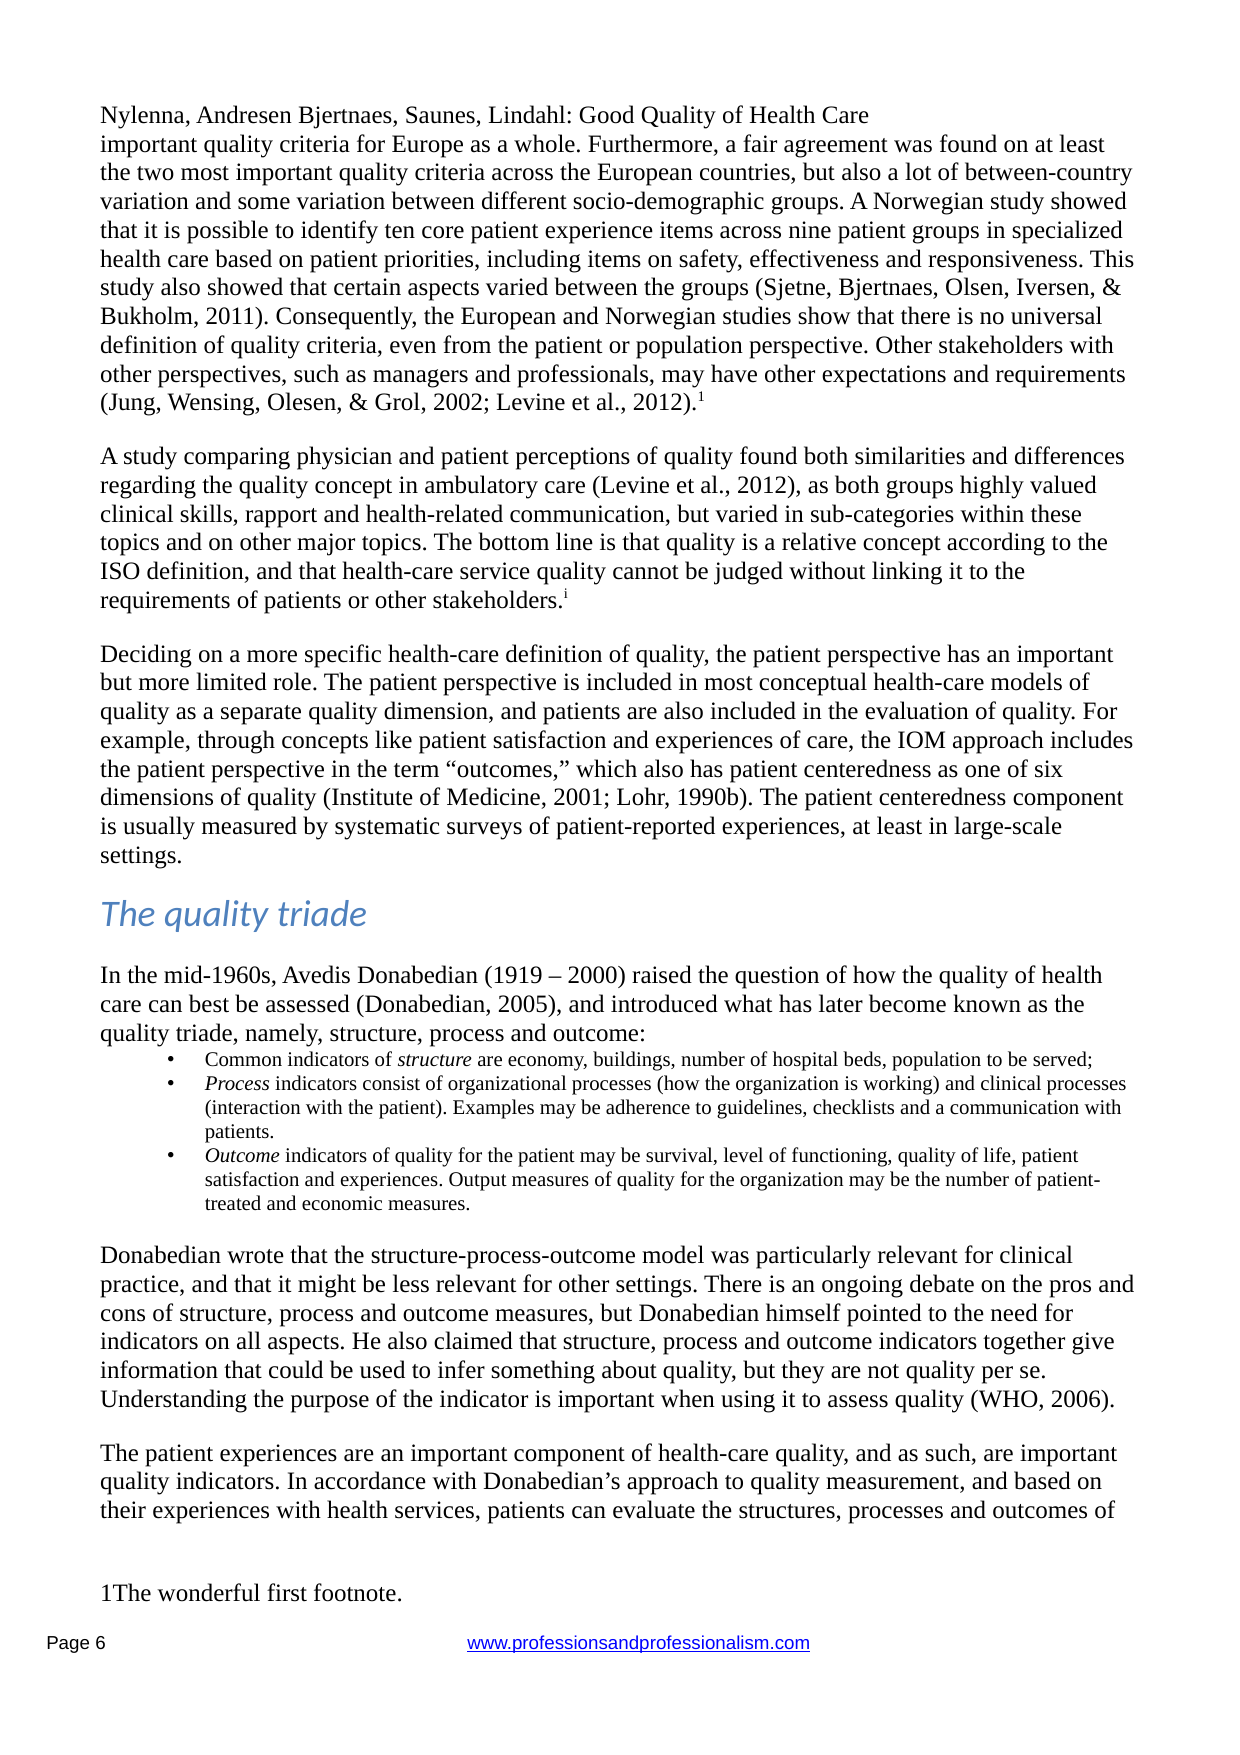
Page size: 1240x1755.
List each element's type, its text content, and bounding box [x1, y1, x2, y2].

text In the mid-1960s, Avedis Donabedian (1919 – 2000) raised the question of how the quality of health care can best be assessed (Donabedian, 2005), and introduced what has later become known as the quality triade, namely, structure, process and outcome: [100, 960, 1139, 1047]
subtitle The quality triade [100, 889, 1139, 935]
list Outcome indicators of quality for the patient may be survival, level of functioning, quality of life, patient satisfaction and experiences. Output measures of quality for the organization may be the number of patient-treated and economic measures. [167, 1143, 1139, 1215]
list Process indicators consist of organizational processes (how the organization is working) and clinical processes (interaction with the patient). Examples may be adherence to guidelines, checklists and a communication with patients. [167, 1071, 1139, 1143]
text A study comparing physician and patient perceptions of quality found both similarities and differences regarding the quality concept in ambulatory care (Levine et al., 2012), as both groups highly valued clinical skills, rapport and health-related communication, but varied in sub-categories within these topics and on other major topics. The bottom line is that quality is a relative concept according to the ISO definition, and that health-care service quality cannot be judged without linking it to the requirements of patients or other stakeholders. [100, 441, 1139, 614]
text The patient experiences are an important component of health-care quality, and as such, are important quality indicators. In accordance with Donabedian’s approach to quality measurement, and based on their experiences with health services, patients can evaluate the structures, processes and outcomes of [100, 1438, 1139, 1524]
list Common indicators of structure are economy, buildings, number of hospital beds, population to be served; [167, 1047, 1139, 1071]
text Donabedian wrote that the structure-process-outcome model was particularly relevant for clinical practice, and that it might be less relevant for other settings. There is an ongoing debate on the pros and cons of structure, process and outcome measures, but Donabedian himself pointed to the need for indicators on all aspects. He also claimed that structure, process and outcome indicators together give information that could be used to infer something about quality, but they are not quality per se. Understanding the purpose of the indicator is important when using it to assess quality (WHO, 2006). [100, 1240, 1139, 1413]
text important quality criteria for Europe as a whole. Furthermore, a fair agreement was found on at least the two most important quality criteria across the European countries, but also a lot of between-country variation and some variation between different socio-demographic groups. A Norwegian study showed that it is possible to identify ten core patient experience items across nine patient groups in specialized health care based on patient priorities, including items on safety, effectiveness and responsiveness. This study also showed that certain aspects varied between the groups (Sjetne, Bjertnaes, Olsen, Iversen, & Bukholm, 2011). Consequently, the European and Norwegian studies show that there is no universal definition of quality criteria, even from the patient or population perspective. Other stakeholders with other perspectives, such as managers and professionals, may have other expectations and requirements (Jung, Wensing, Olesen, & Grol, 2002; Levine et al., 2012). [100, 129, 1139, 416]
text The wonderful first footnote. [100, 1578, 1139, 1607]
text Deciding on a more specific health-care definition of quality, the patient perspective has an important but more limited role. The patient perspective is included in most conceptual health-care models of quality as a separate quality dimension, and patients are also included in the evaluation of quality. For example, through concepts like patient satisfaction and experiences of care, the IOM approach includes the patient perspective in the term “outcomes,” which also has patient centeredness as one of six dimensions of quality (Institute of Medicine, 2001; Lohr, 1990b). The patient centeredness component is usually measured by systematic surveys of patient-reported experiences, at least in large-scale settings. [100, 639, 1139, 869]
